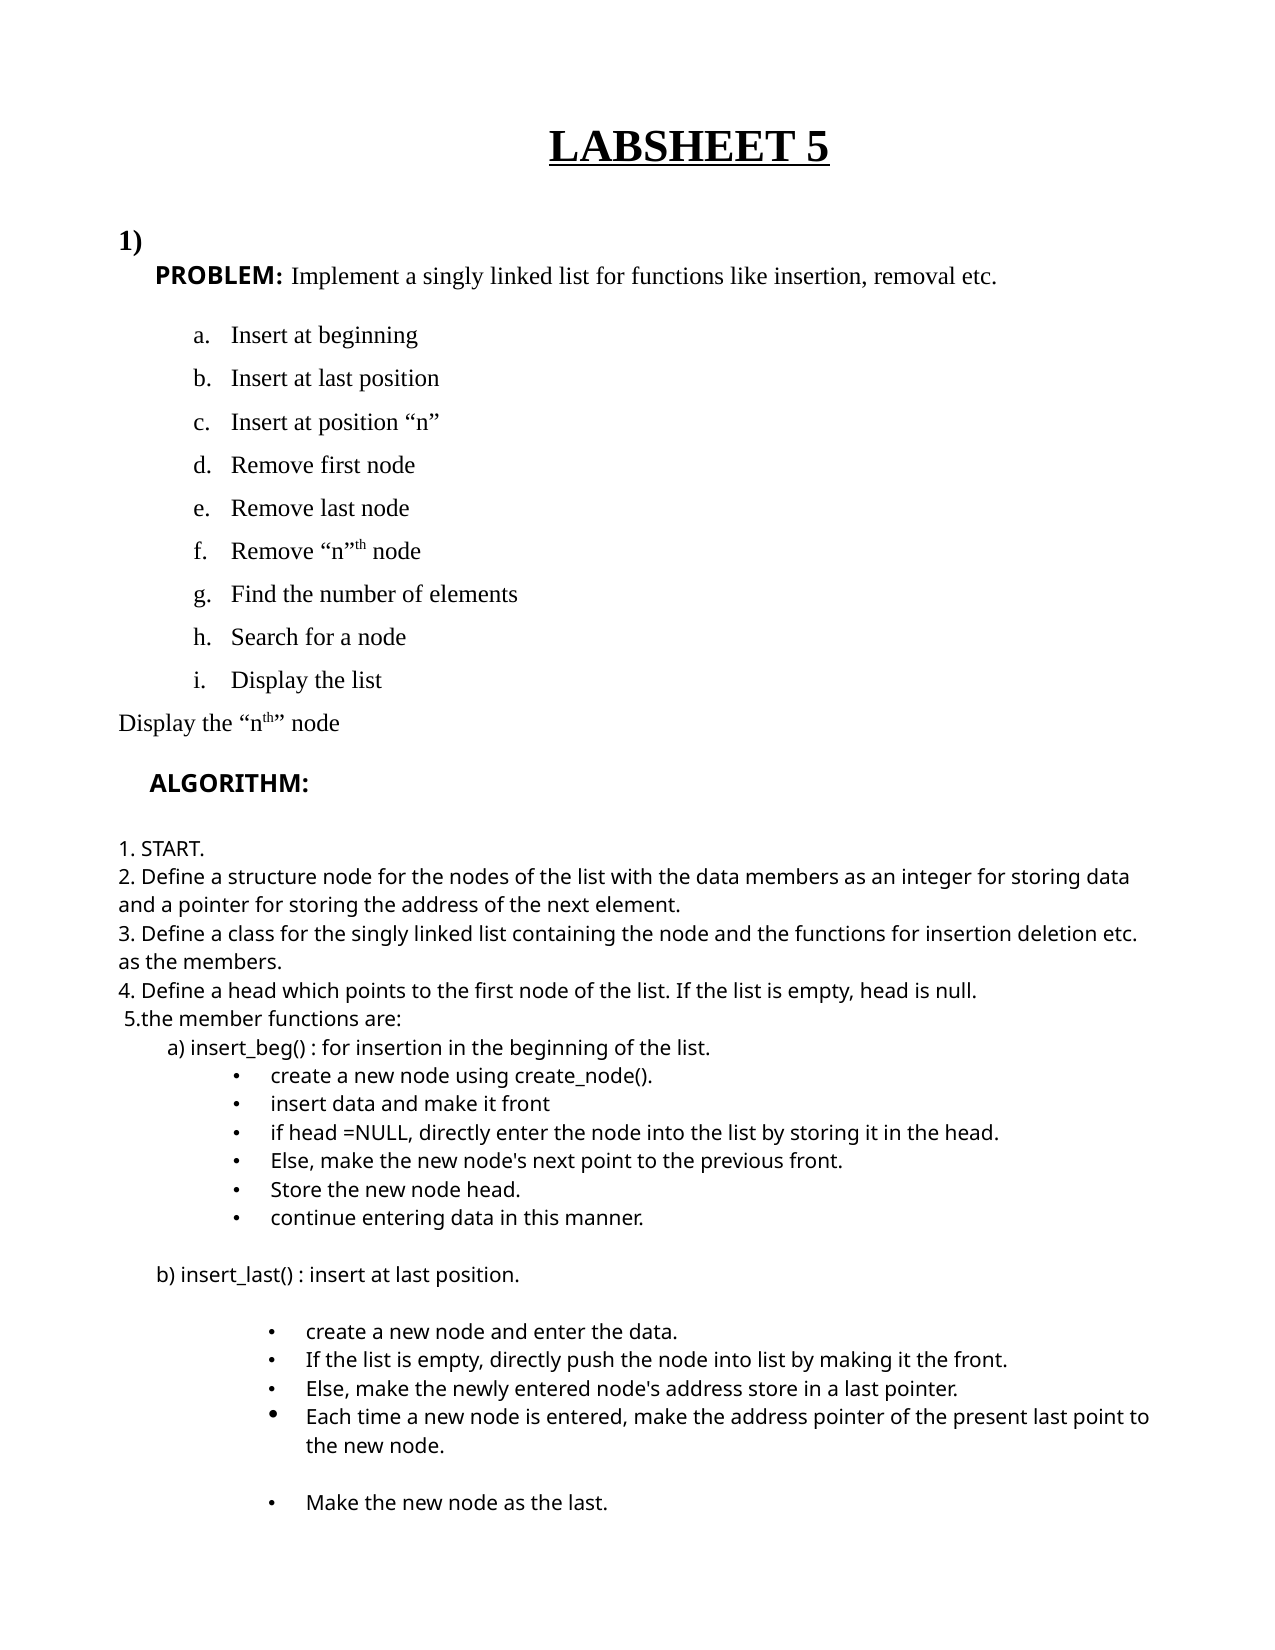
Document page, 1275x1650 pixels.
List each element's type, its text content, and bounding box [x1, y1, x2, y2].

text 2. Define a structure node for the nodes of the list with the data members as an integer for storing data and a pointer for storing the address of the next element. [118, 862, 1157, 919]
list continue entering data in this manner. [233, 1203, 1157, 1232]
list Insert at beginning [193, 320, 1157, 349]
text ALGORITHM: [118, 766, 1157, 800]
list Remove “n”th node [193, 536, 1157, 565]
list Else, make the new node's next point to the previous front. [233, 1146, 1157, 1175]
list Else, make the newly entered node's address store in a last pointer. [268, 1374, 1157, 1402]
text Display the “nth” node [118, 708, 1157, 737]
list Search for a node [193, 622, 1157, 651]
list Insert at position “n” [193, 407, 1157, 435]
list Find the number of elements [193, 579, 1157, 608]
text a) insert_beg() : for insertion in the beginning of the list. [118, 1033, 1157, 1061]
list Make the new node as the last. [268, 1488, 1157, 1516]
text LABSHEET 5 [118, 118, 1157, 171]
text 3. Define a class for the singly linked list containing the node and the functions for insertion deletion etc. as the members. [118, 919, 1157, 976]
text PROBLEM: Implement a singly linked list for functions like insertion, removal etc. [118, 257, 1157, 292]
text 1. START. [118, 834, 1157, 862]
text 4. Define a head which points to the first node of the list. If the list is empty, head is null. [118, 976, 1157, 1004]
list Each time a new node is entered, make the address pointer of the present last point to the new node. [268, 1402, 1157, 1459]
list if head =NULL, directly enter the node into the list by storing it in the head. [233, 1118, 1157, 1146]
list insert data and make it front [233, 1089, 1157, 1118]
list Display the list [193, 665, 1157, 694]
text 5.the member functions are: [118, 1004, 1157, 1033]
list Store the new node head. [233, 1175, 1157, 1203]
text 1) [118, 223, 1157, 257]
list create a new node and enter the data. [268, 1317, 1157, 1346]
list If the list is empty, directly push the node into list by making it the front. [268, 1346, 1157, 1374]
list Insert at last position [193, 363, 1157, 392]
list create a new node using create_node(). [233, 1061, 1157, 1089]
list Remove last node [193, 493, 1157, 522]
text b) insert_last() : insert at last position. [118, 1260, 1157, 1289]
list Remove first node [193, 450, 1157, 478]
